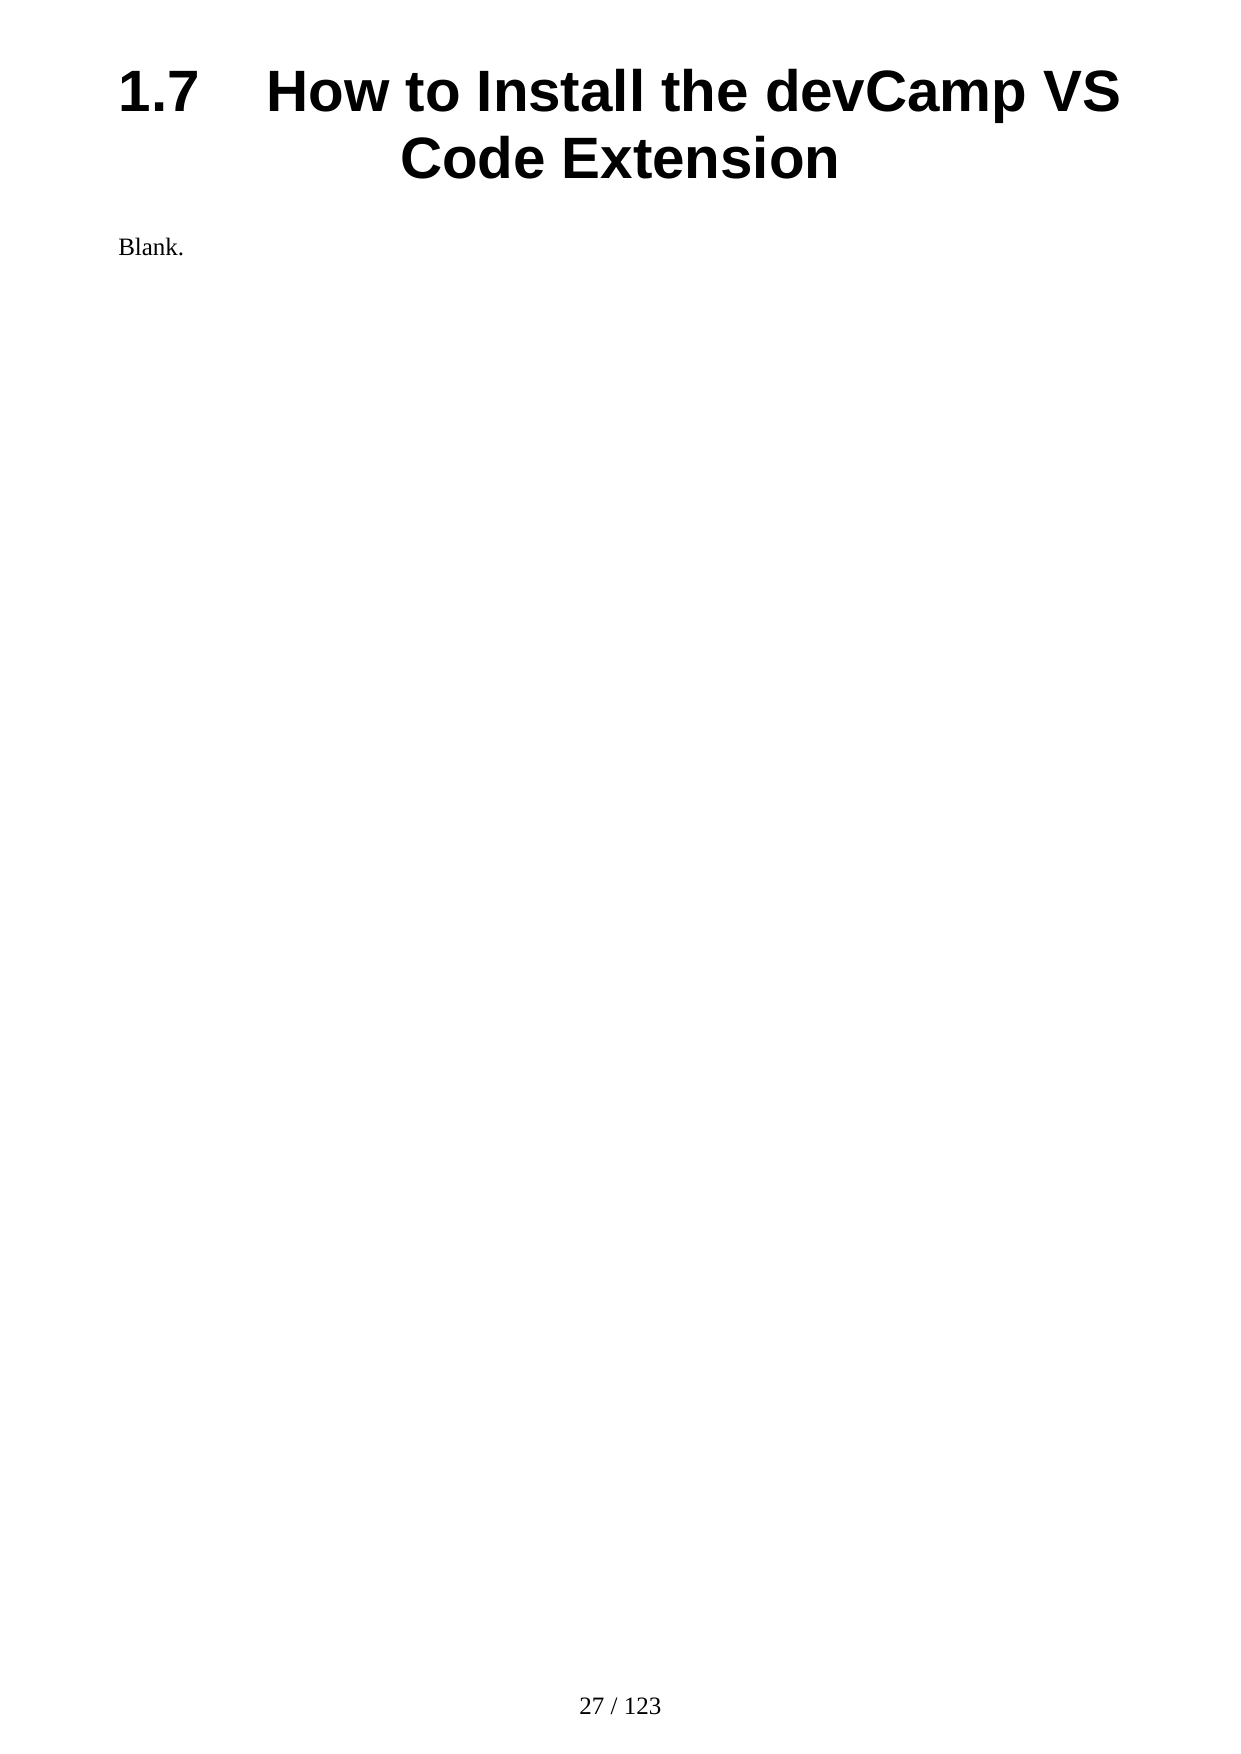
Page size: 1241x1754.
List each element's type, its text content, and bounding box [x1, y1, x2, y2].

text Blank. [118, 232, 1122, 260]
title 1.7 How to Install the devCamp VS Code Extension [118, 56, 1122, 190]
